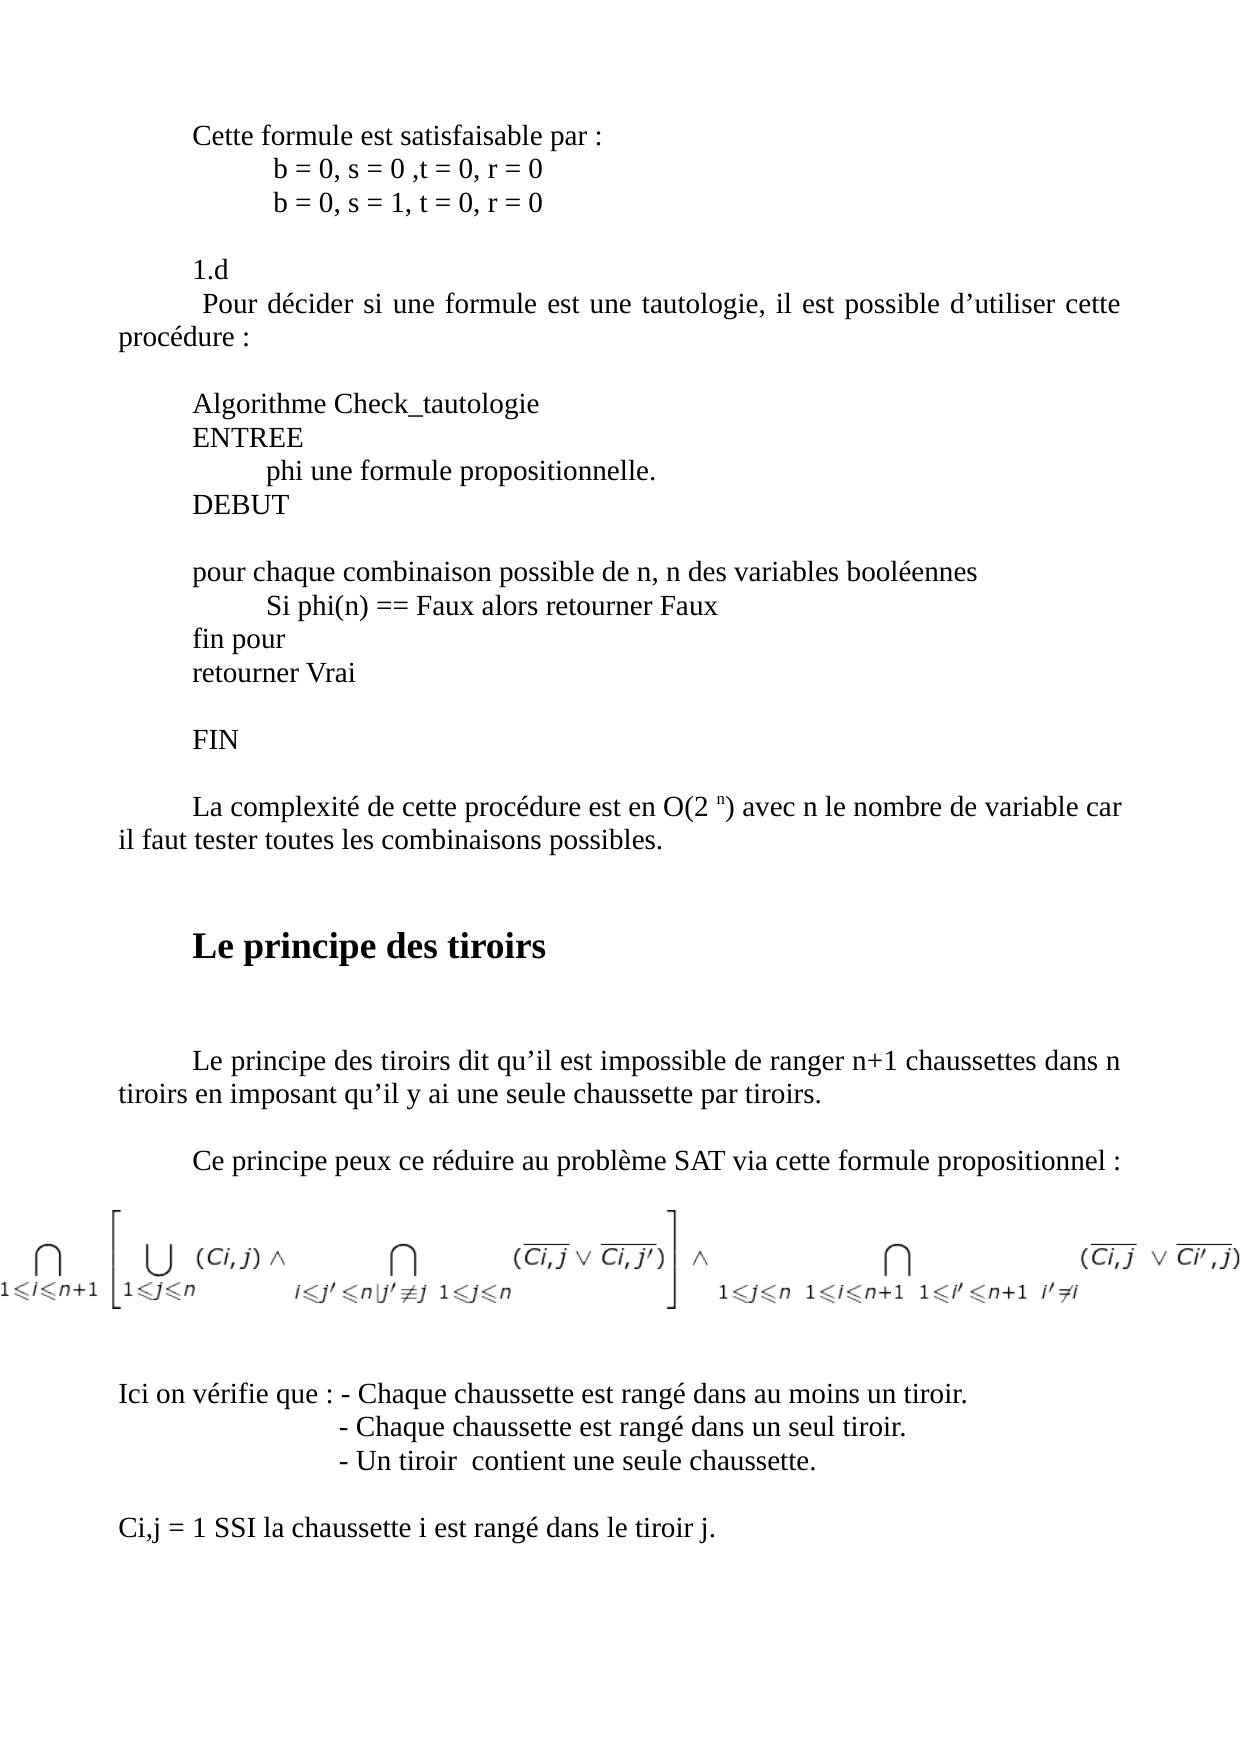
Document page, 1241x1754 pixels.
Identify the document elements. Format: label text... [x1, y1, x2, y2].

text Algorithme Check_tautologie [118, 386, 1122, 420]
text FIN [118, 722, 1122, 755]
text Ce principe peux ce réduire au problème SAT via cette formule propositionnel : [118, 1143, 1122, 1177]
text La complexité de cette procédure est en O(2 n) avec n le nombre de variable car il faut tester toutes les combinaisons possibles. [118, 789, 1122, 856]
text DEBUT [118, 487, 1122, 521]
text Ci,j = 1 SSI la chaussette i est rangé dans le tiroir j. [118, 1510, 1122, 1543]
text ENTREE [118, 420, 1122, 453]
text - Chaque chaussette est rangé dans un seul tiroir. [118, 1409, 1122, 1443]
text Si phi(n) == Faux alors retourner Faux [118, 588, 1122, 621]
text pour chaque combinaison possible de n, n des variables booléennes [118, 554, 1122, 588]
text 1.d [118, 252, 1122, 286]
picture [0, 1210, 1241, 1309]
text retourner Vrai [118, 655, 1122, 688]
text fin pour [118, 621, 1122, 655]
text Ici on vérifie que : - Chaque chaussette est rangé dans au moins un tiroir. [118, 1376, 1122, 1409]
text b = 0, s = 0 ,t = 0, r = 0 [118, 152, 1122, 185]
text Cette formule est satisfaisable par : [118, 118, 1122, 152]
text b = 0, s = 1, t = 0, r = 0 [118, 185, 1122, 219]
text - Un tiroir contient une seule chaussette. [118, 1443, 1122, 1476]
text Pour décider si une formule est une tautologie, il est possible d’utiliser cette procédure : [118, 286, 1122, 353]
text phi une formule propositionnelle. [118, 453, 1122, 487]
text Le principe des tiroirs dit qu’il est impossible de ranger n+1 chaussettes dans n tiroirs en imposant qu’il y ai une seule chaussette par tiroirs. [118, 1043, 1122, 1110]
text Le principe des tiroirs [118, 923, 1122, 966]
